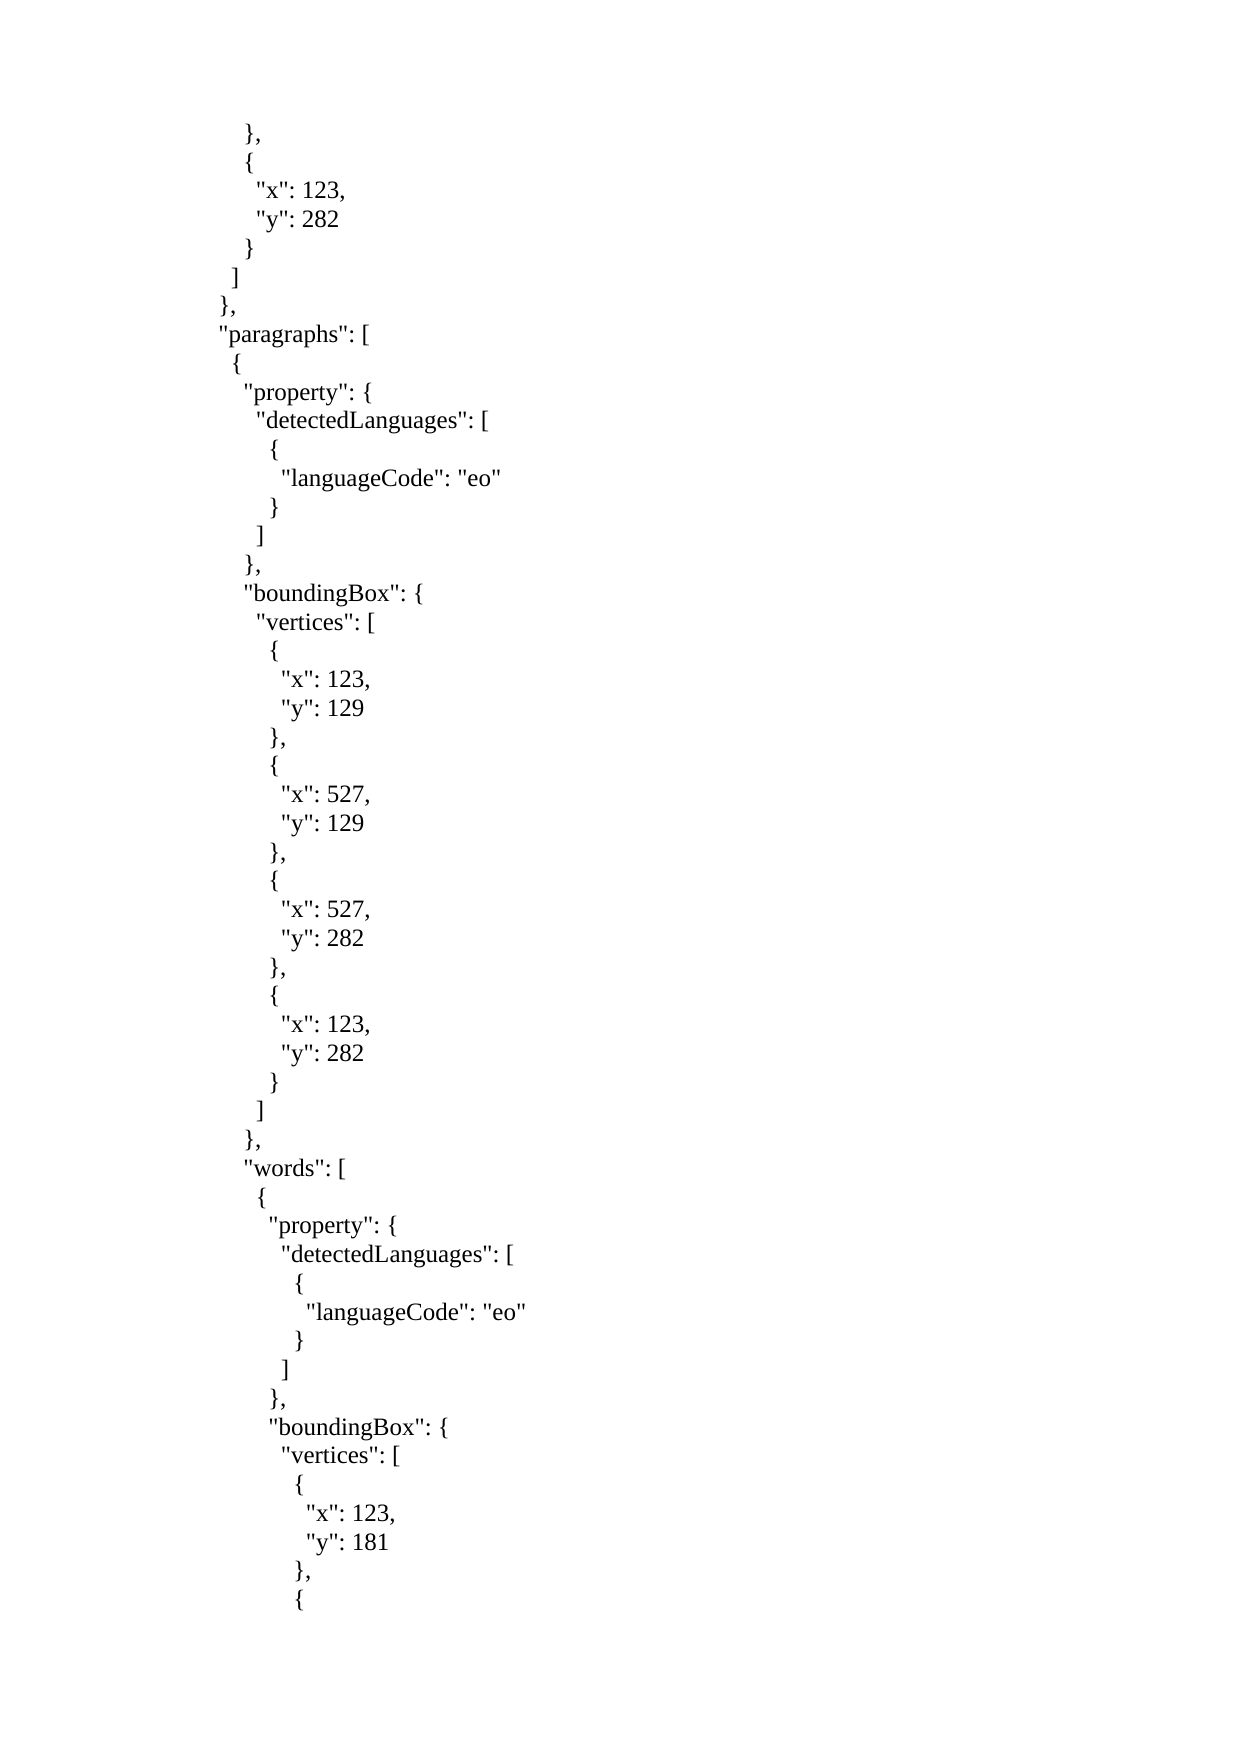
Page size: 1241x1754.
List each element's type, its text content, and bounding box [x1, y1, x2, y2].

text ] [118, 521, 1122, 549]
text { [118, 751, 1122, 779]
text "y": 181 [118, 1527, 1122, 1556]
text { [118, 866, 1122, 894]
text "languageCode": "eo" [118, 1297, 1122, 1326]
text ] [118, 1096, 1122, 1124]
text "boundingBox": { [118, 578, 1122, 607]
text "words": [ [118, 1153, 1122, 1182]
text { [118, 147, 1122, 176]
text "property": { [118, 377, 1122, 406]
text "x": 123, [118, 1009, 1122, 1038]
text "y": 129 [118, 808, 1122, 837]
text "languageCode": "eo" [118, 463, 1122, 492]
text "y": 282 [118, 204, 1122, 233]
text }, [118, 1383, 1122, 1412]
text }, [118, 722, 1122, 751]
text } [118, 492, 1122, 521]
text "x": 527, [118, 779, 1122, 808]
text { [118, 434, 1122, 463]
text "property": { [118, 1211, 1122, 1239]
text "paragraphs": [ [118, 319, 1122, 348]
text }, [118, 1124, 1122, 1153]
text }, [118, 837, 1122, 866]
text { [118, 1469, 1122, 1498]
text "x": 123, [118, 176, 1122, 204]
text "x": 123, [118, 1498, 1122, 1527]
text "boundingBox": { [118, 1412, 1122, 1441]
text { [118, 981, 1122, 1009]
text "x": 527, [118, 894, 1122, 923]
text } [118, 1326, 1122, 1354]
text }, [118, 549, 1122, 578]
text { [118, 1182, 1122, 1211]
text "x": 123, [118, 664, 1122, 693]
text { [118, 1268, 1122, 1297]
text }, [118, 118, 1122, 147]
text "y": 129 [118, 693, 1122, 722]
text } [118, 233, 1122, 262]
text } [118, 1067, 1122, 1096]
text "detectedLanguages": [ [118, 1239, 1122, 1268]
text { [118, 1584, 1122, 1613]
text "y": 282 [118, 923, 1122, 952]
text "vertices": [ [118, 607, 1122, 636]
text "y": 282 [118, 1038, 1122, 1067]
text ] [118, 1354, 1122, 1383]
text "vertices": [ [118, 1441, 1122, 1469]
text }, [118, 1556, 1122, 1584]
text }, [118, 952, 1122, 981]
text "detectedLanguages": [ [118, 406, 1122, 434]
text ] [118, 262, 1122, 291]
text }, [118, 291, 1122, 319]
text { [118, 636, 1122, 664]
text { [118, 348, 1122, 377]
